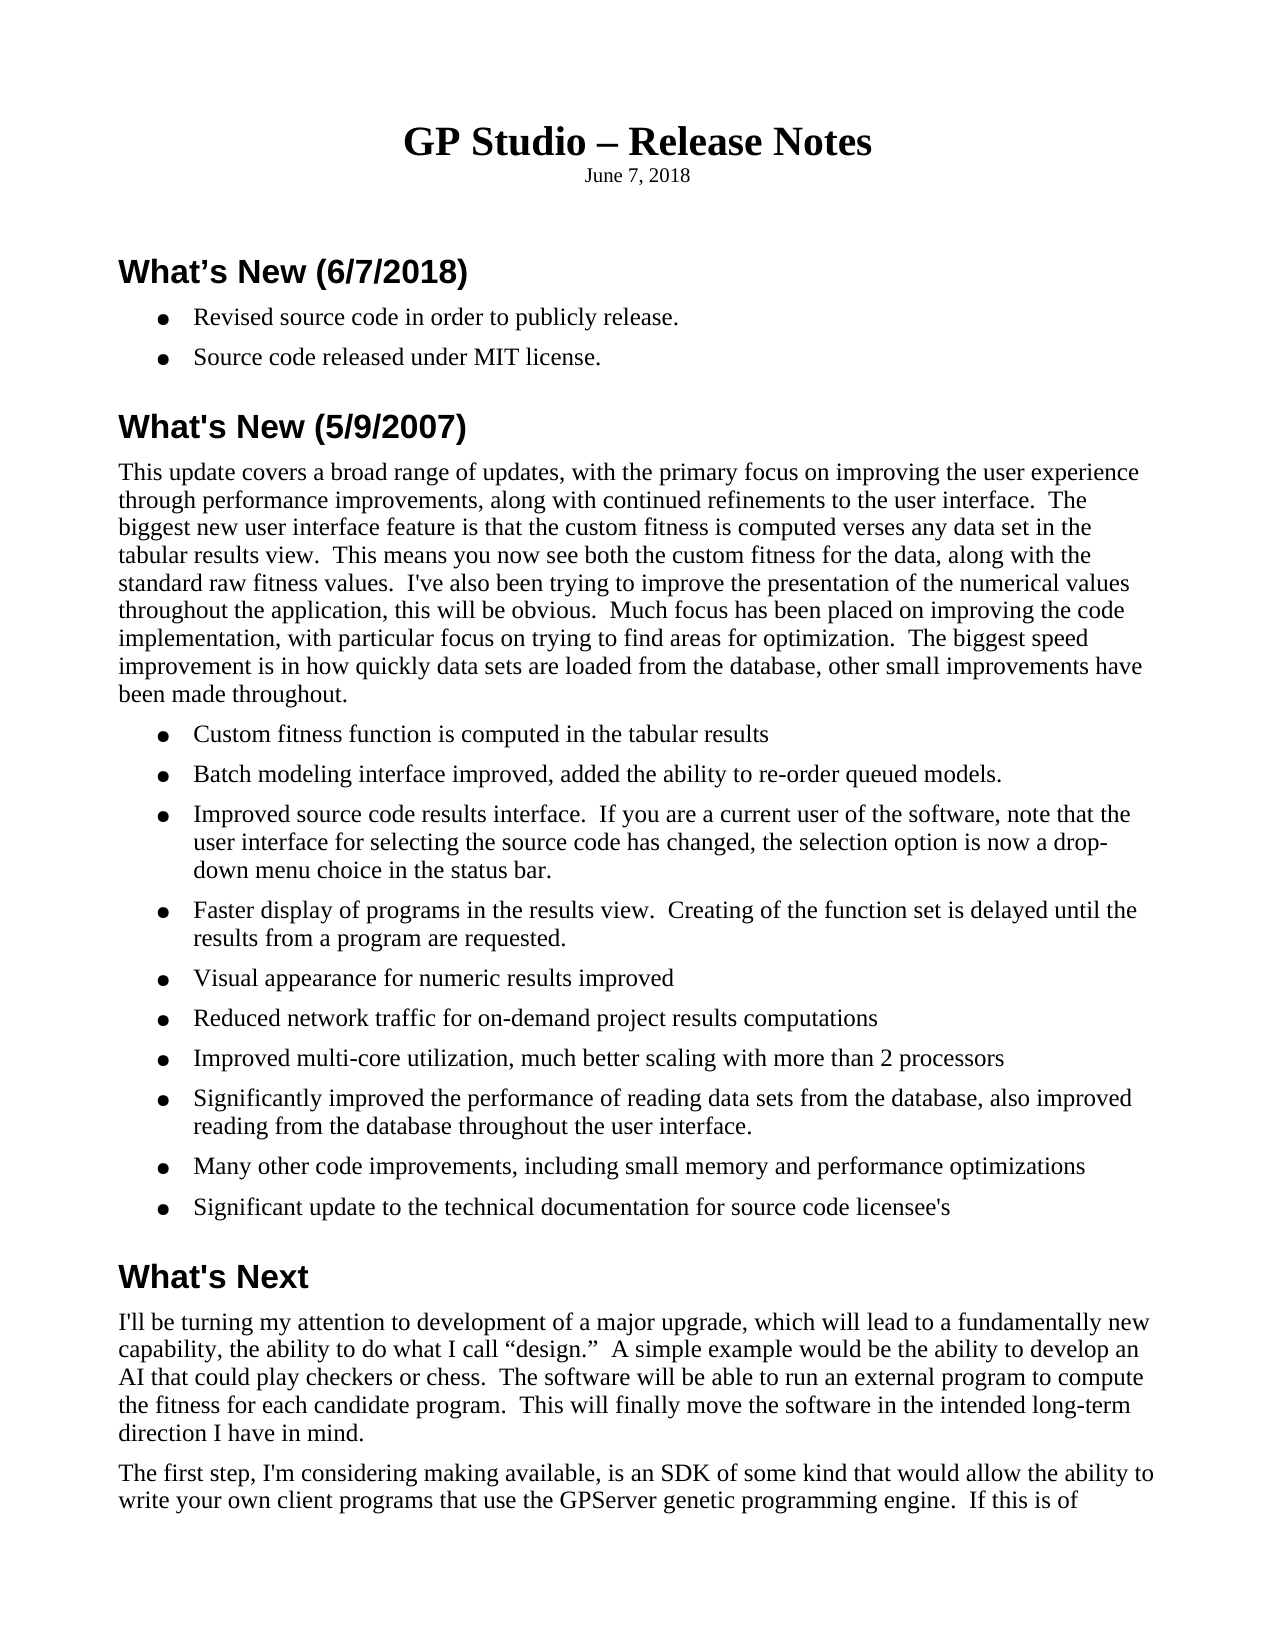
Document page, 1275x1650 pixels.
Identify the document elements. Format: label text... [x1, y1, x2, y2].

subtitle What’s New (6/7/2018) [118, 253, 1157, 290]
list Many other code improvements, including small memory and performance optimizations [156, 1152, 1157, 1180]
list Improved multi-core utilization, much better scaling with more than 2 processors [156, 1044, 1157, 1072]
list Batch modeling interface improved, added the ability to re-order queued models. [156, 760, 1157, 788]
list Improved source code results interface. If you are a current user of the software, note that the user interface for selecting the source code has changed, the selection option is now a drop-down menu choice in the status bar. [156, 800, 1157, 883]
list Revised source code in order to publicly release. [156, 303, 1157, 330]
subtitle What's Next [118, 1258, 1157, 1295]
text GP Studio – Release Notes [118, 118, 1157, 164]
list Significant update to the technical documentation for source code licensee's [156, 1193, 1157, 1220]
list Visual appearance for numeric results improved [156, 964, 1157, 992]
text I'll be turning my attention to development of a major upgrade, which will lead to a fundamentally new capability, the ability to do what I call “design.” A simple example would be the ability to develop an AI that could play checkers or chess. The software will be able to run an external program to compute the fitness for each candidate program. This will finally move the software in the intended long-term direction I have in mind. [118, 1308, 1157, 1446]
list Reduced network traffic for on-demand project results computations [156, 1004, 1157, 1032]
text The first step, I'm considering making available, is an SDK of some kind that would allow the ability to write your own client programs that use the GPServer genetic programming engine. If this is of [118, 1459, 1157, 1514]
text This update covers a broad range of updates, with the primary focus on improving the user experience through performance improvements, along with continued refinements to the user interface. The biggest new user interface feature is that the custom fitness is computed verses any data set in the tabular results view. This means you now see both the custom fitness for the data, along with the standard raw fitness values. I've also been trying to improve the presentation of the numerical values throughout the application, this will be obvious. Much focus has been placed on improving the code implementation, with particular focus on trying to find areas for optimization. The biggest speed improvement is in how quickly data sets are loaded from the database, other small improvements have been made throughout. [118, 458, 1157, 707]
list Custom fitness function is computed in the tabular results [156, 720, 1157, 748]
list Significantly improved the performance of reading data sets from the database, also improved reading from the database throughout the user interface. [156, 1084, 1157, 1140]
list Faster display of programs in the results view. Creating of the function set is delayed until the results from a program are requested. [156, 896, 1157, 951]
list Source code released under MIT license. [156, 343, 1157, 371]
text June 7, 2018 [118, 164, 1157, 187]
subtitle What's New (5/9/2007) [118, 408, 1157, 446]
